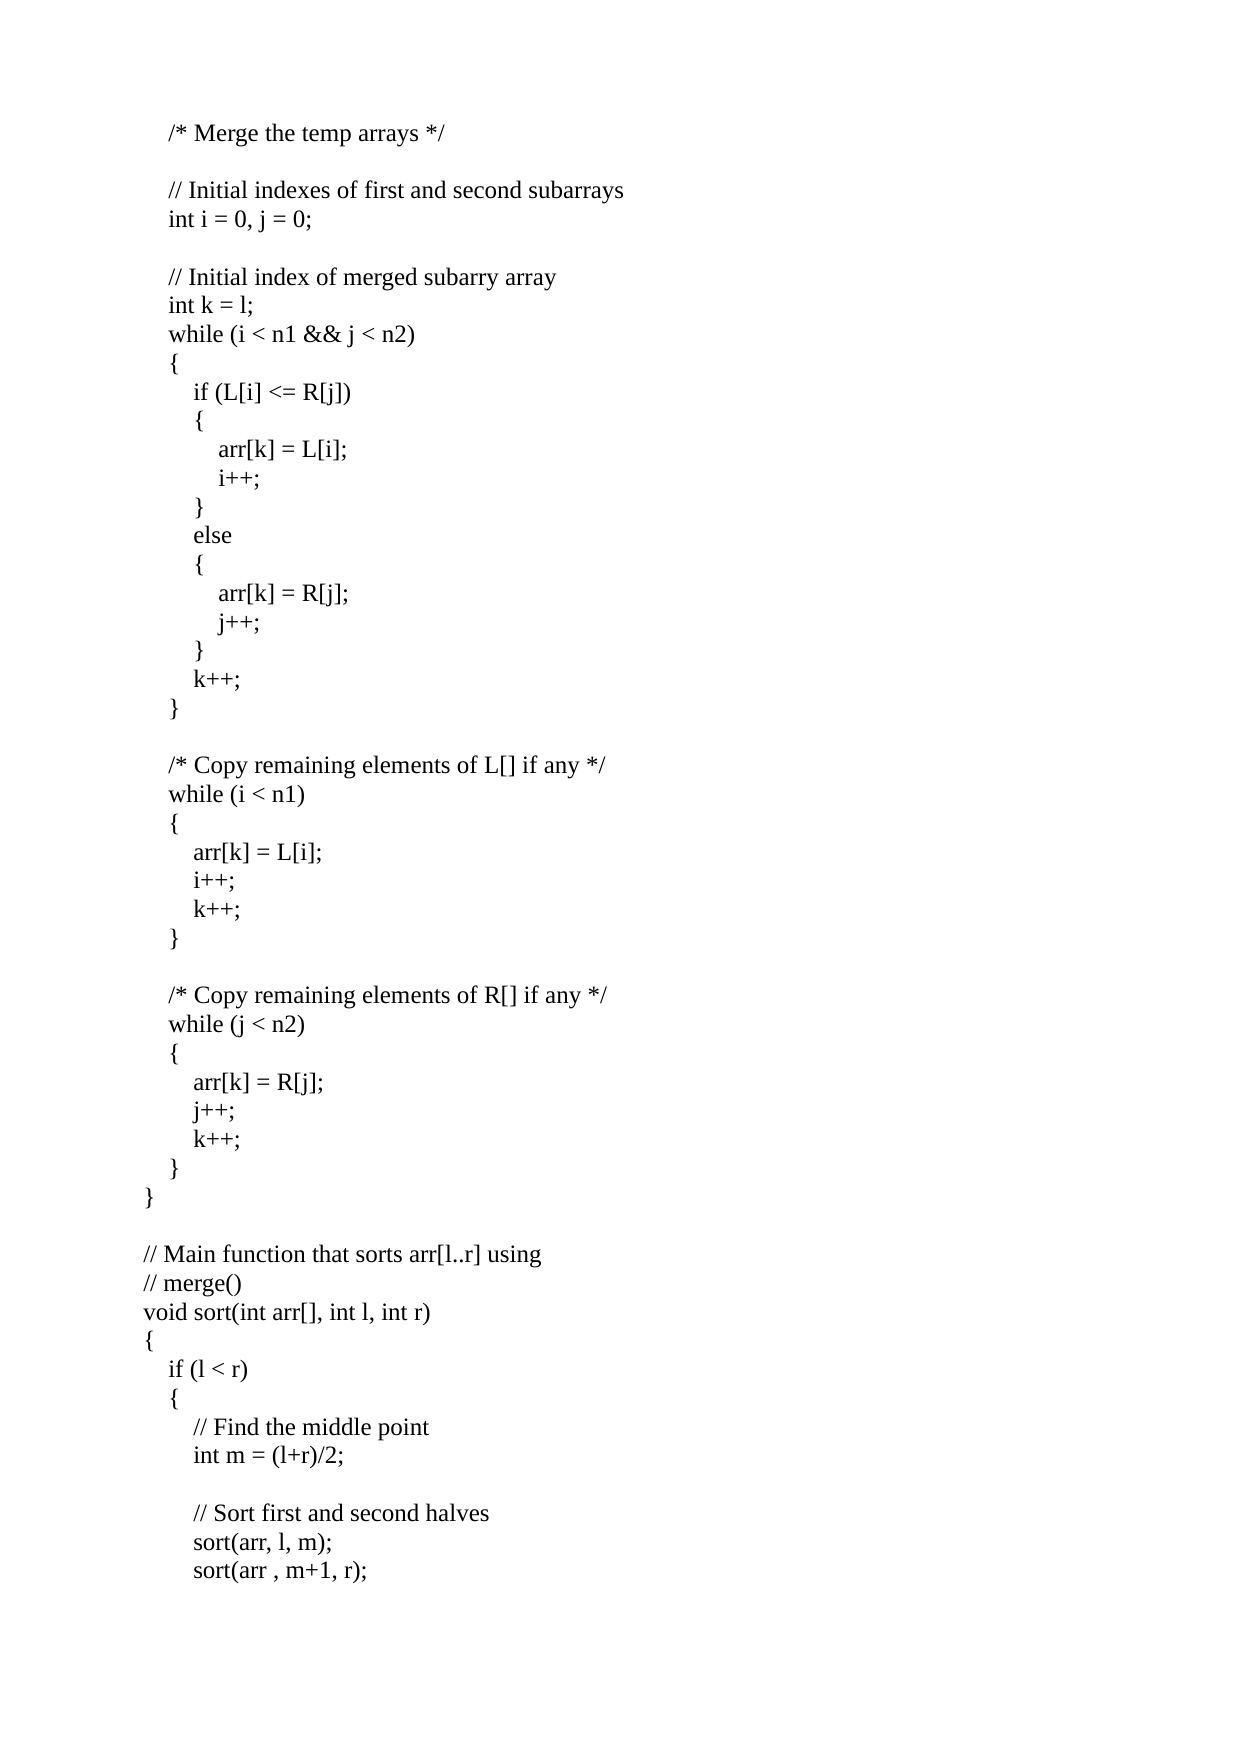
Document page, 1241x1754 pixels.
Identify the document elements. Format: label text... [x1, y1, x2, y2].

table_header /* Merge the temp arrays */ // Initial indexes of first and second subarrays int i = 0, j = 0; // Initial index of merged subarry array int k = l; while (i < n1 && j < n2) { if (L[i] <= R[j]) { arr[k] = L[i]; i++; } else { arr[k] = R[j]; j++; } k++; } /* Copy remaining elements of L[] if any */ while (i < n1) { arr[k] = L[i]; i++; k++; } /* Copy remaining elements of R[] if any */ while (j < n2) { arr[k] = R[j]; j++; k++; } } // Main function that sorts arr[l..r] using // merge() void sort(int arr[], int l, int r) { if (l < r) { // Find the middle point int m = (l+r)/2; // Sort first and second halves sort(arr, l, m); sort(arr , m+1, r); [118, 118, 909, 1613]
